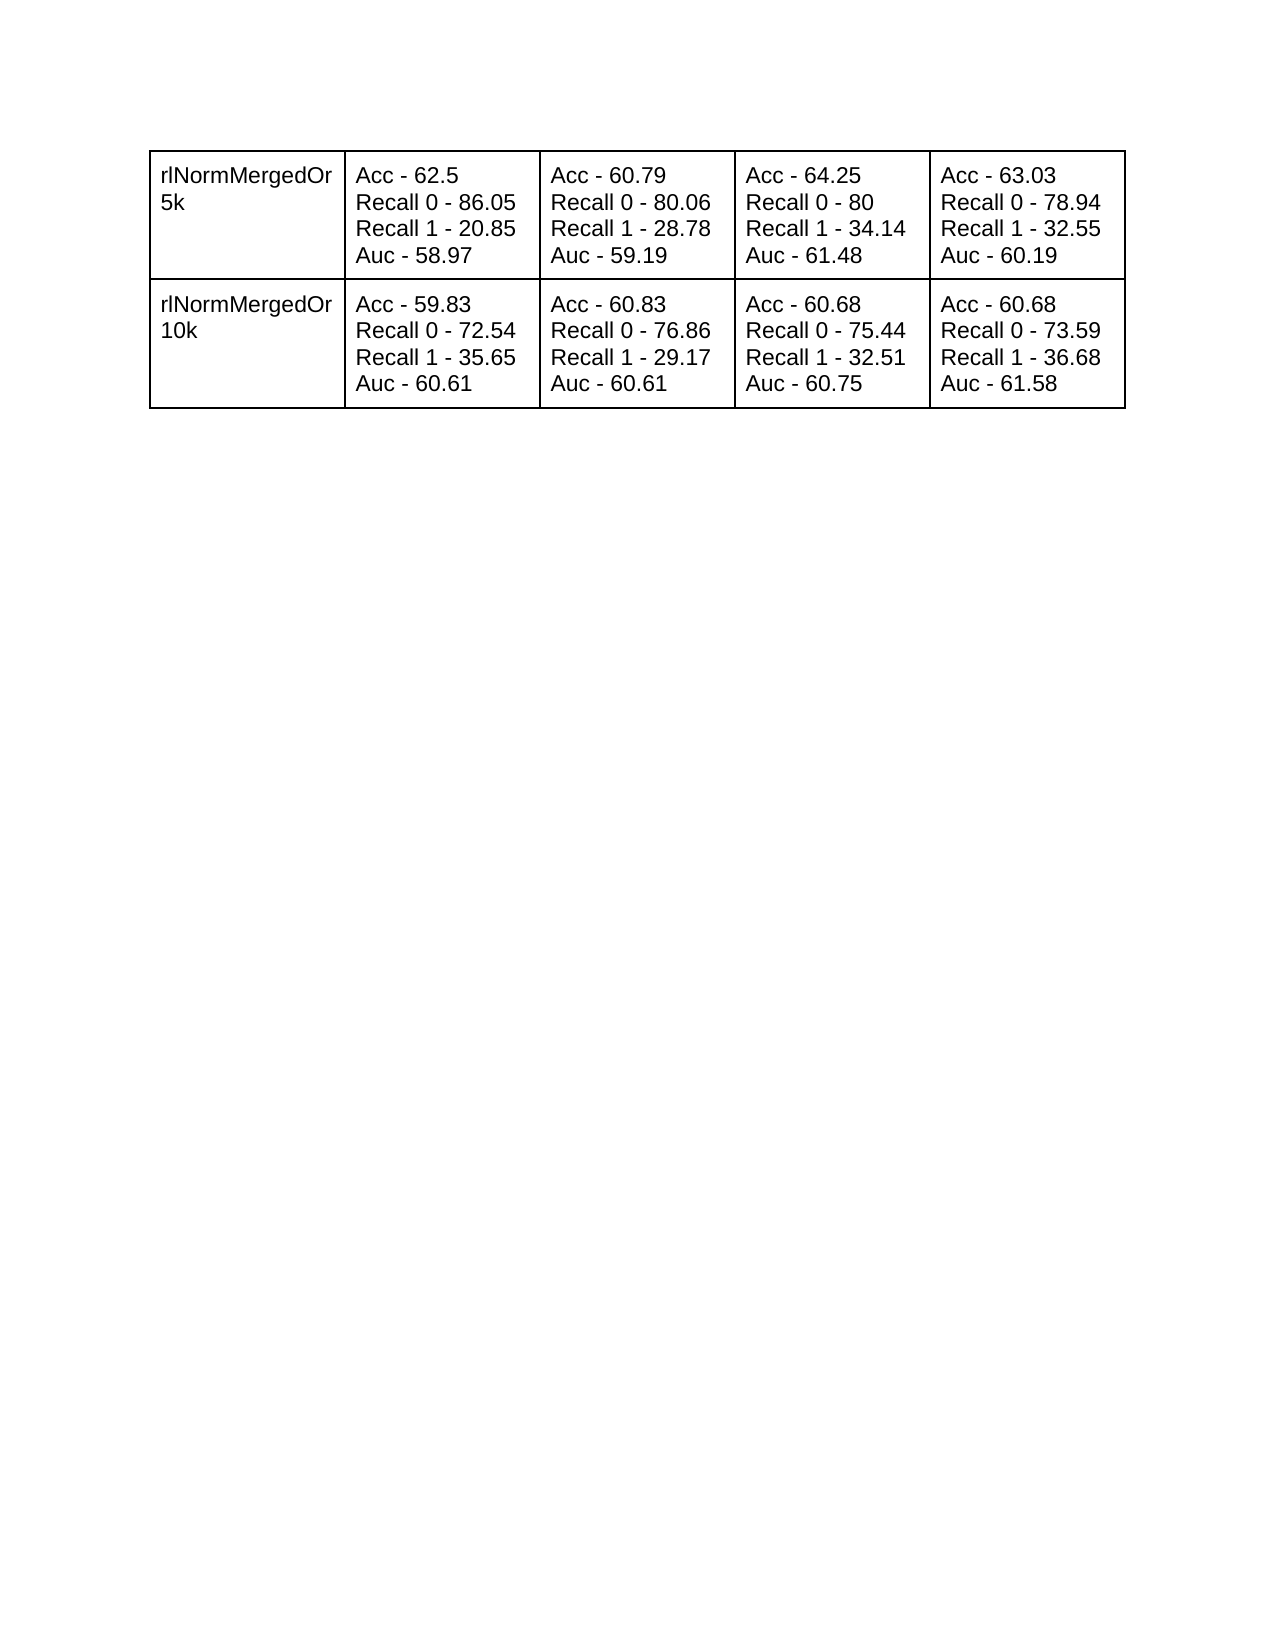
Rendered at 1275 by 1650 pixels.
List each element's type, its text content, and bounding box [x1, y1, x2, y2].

table_cell Acc - 60.68 Recall 0 - 73.59 Recall 1 - 36.68 Auc - 61.58 [931, 280, 1124, 407]
table_cell Acc - 60.83 Recall 0 - 76.86 Recall 1 - 29.17 Auc - 60.61 [541, 280, 734, 407]
table_cell rlNormMergedOr5k [151, 152, 344, 278]
table_cell Acc - 64.25 Recall 0 - 80 Recall 1 - 34.14 Auc - 61.48 [736, 152, 929, 278]
table_cell Acc - 62.5 Recall 0 - 86.05 Recall 1 - 20.85 Auc - 58.97 [346, 152, 539, 278]
table_cell Acc - 60.79 Recall 0 - 80.06 Recall 1 - 28.78 Auc - 59.19 [541, 152, 734, 278]
table_cell Acc - 59.83 Recall 0 - 72.54 Recall 1 - 35.65 Auc - 60.61 [346, 280, 539, 407]
table_cell rlNormMergedOr10k [151, 280, 344, 407]
table_cell Acc - 63.03 Recall 0 - 78.94 Recall 1 - 32.55 Auc - 60.19 [931, 152, 1124, 278]
table_cell Acc - 60.68 Recall 0 - 75.44 Recall 1 - 32.51 Auc - 60.75 [736, 280, 929, 407]
